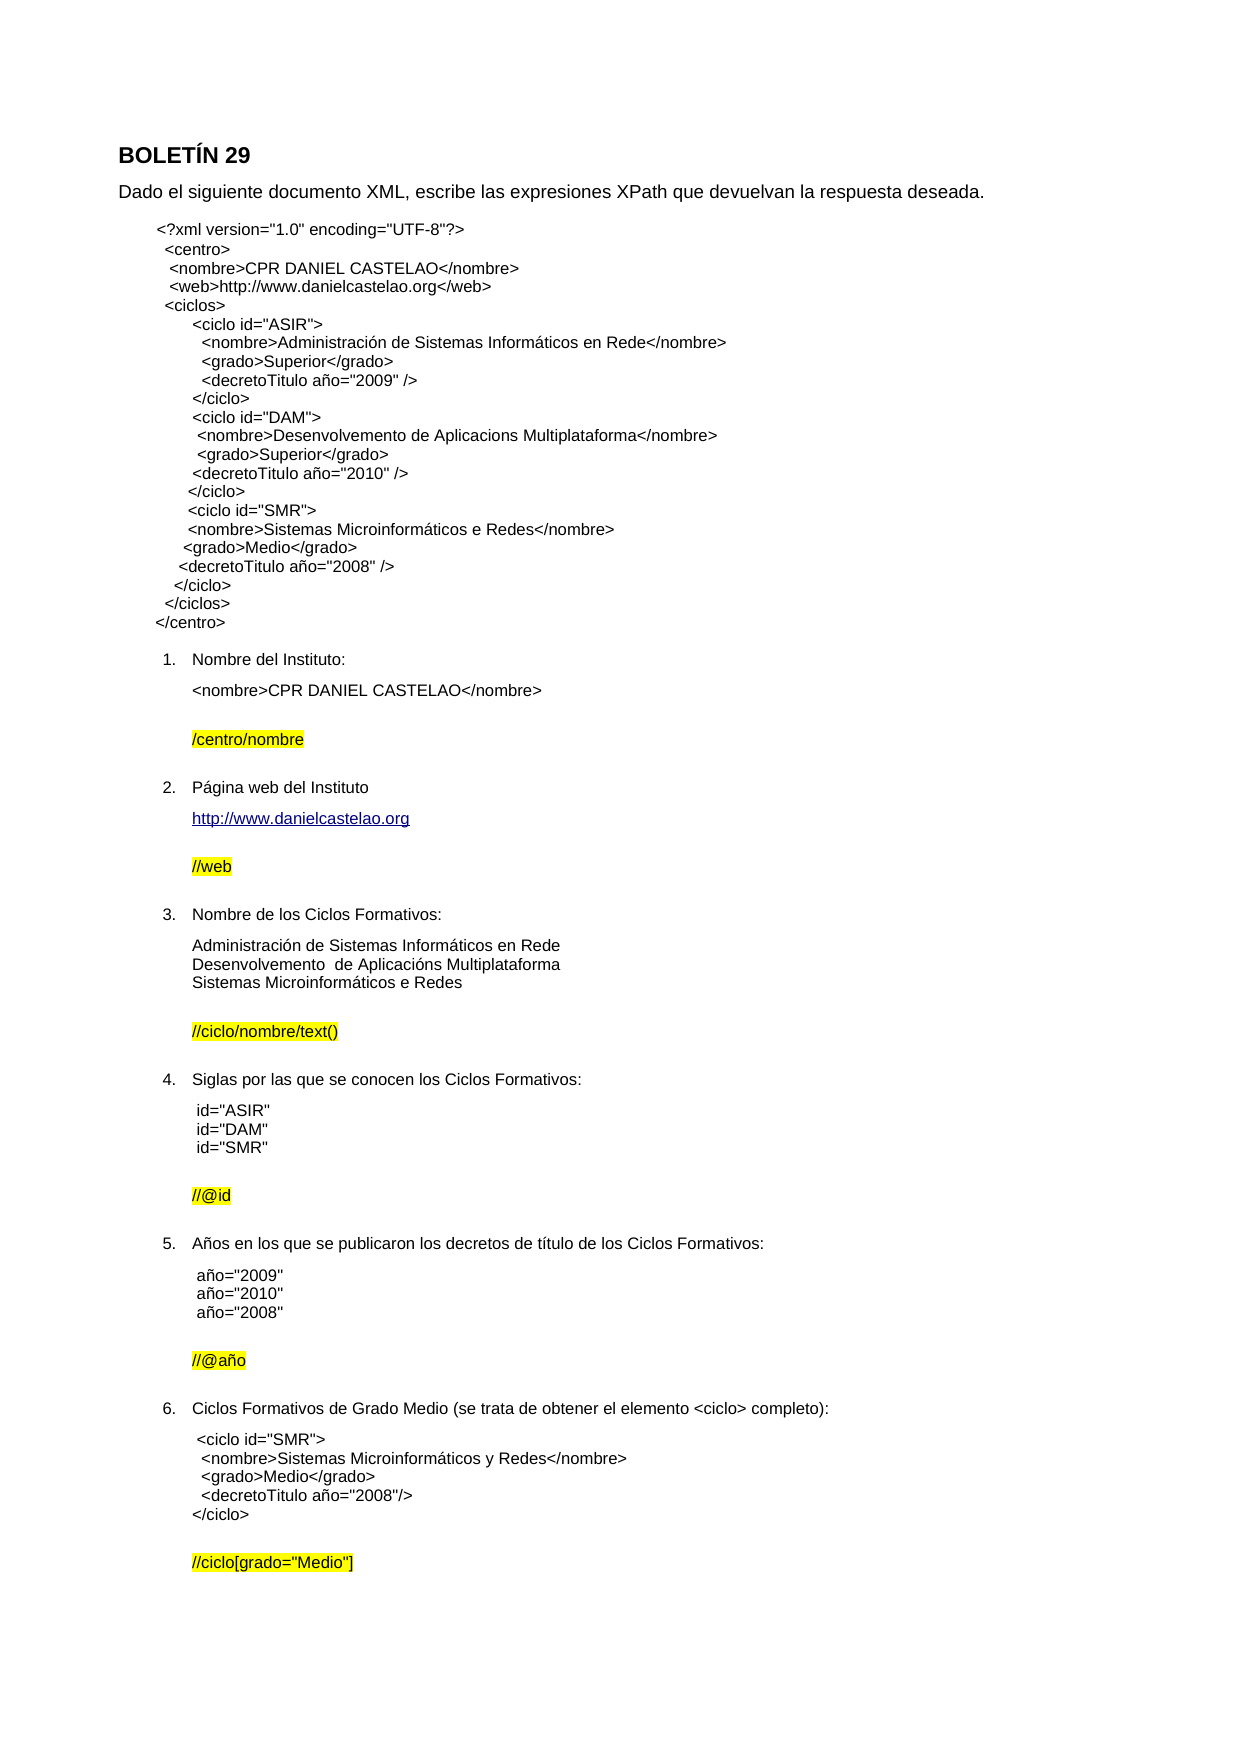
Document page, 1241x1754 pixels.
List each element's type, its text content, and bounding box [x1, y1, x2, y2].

list año="2009" [162, 1266, 1122, 1284]
list //ciclo[grado="Medio"] [162, 1553, 1122, 1572]
list Nombre de los Ciclos Formativos: [162, 905, 1122, 924]
list http://www.danielcastelao.org [162, 809, 1122, 828]
list Administración de Sistemas Informáticos en Rede [162, 936, 1122, 955]
list //web [162, 857, 1122, 876]
list Nombre del Instituto: [162, 651, 1122, 669]
text <ciclo id="ASIR"> [118, 315, 1122, 333]
list //@id [162, 1187, 1122, 1205]
list <nombre>CPR DANIEL CASTELAO</nombre> [162, 682, 1122, 700]
list id="DAM" [162, 1120, 1122, 1138]
text <centro> [118, 240, 1122, 259]
text </ciclo> [118, 576, 1122, 594]
list Desenvolvemento de Aplicacións Multiplataforma [162, 955, 1122, 974]
list Ciclos Formativos de Grado Medio (se trata de obtener el elemento <ciclo> completo): [162, 1399, 1122, 1418]
text <decretoTitulo año="2010" /> [118, 464, 1122, 483]
text </ciclo> [118, 483, 1122, 501]
text <nombre>Desenvolvemento de Aplicacions Multiplataforma</nombre> [118, 427, 1122, 445]
list año="2010" [162, 1284, 1122, 1303]
list <ciclo id="SMR"> [162, 1431, 1122, 1449]
text <ciclo id="SMR"> [118, 501, 1122, 520]
list <nombre>Sistemas Microinformáticos y Redes</nombre> [162, 1449, 1122, 1468]
text <nombre>Administración de Sistemas Informáticos en Rede</nombre> [118, 333, 1122, 352]
list <decretoTitulo año="2008"/> [162, 1486, 1122, 1505]
list Página web del Instituto [162, 778, 1122, 797]
list Siglas por las que se conocen los Ciclos Formativos: [162, 1070, 1122, 1089]
list Años en los que se publicaron los decretos de título de los Ciclos Formativos: [162, 1235, 1122, 1253]
text Dado el siguiente documento XML, escribe las expresiones XPath que devuelvan la respuesta deseada. [118, 181, 1122, 202]
text <decretoTitulo año="2009" /> [118, 371, 1122, 389]
text <grado>Superior</grado> [118, 445, 1122, 464]
list //ciclo/nombre/text() [162, 1022, 1122, 1041]
text <ciclo id="DAM"> [118, 408, 1122, 427]
text </ciclos> [118, 594, 1122, 613]
subtitle BOLETÍN 29 [118, 143, 1122, 169]
list año="2008" [162, 1303, 1122, 1322]
text <web>http://www.danielcastelao.org</web> [118, 278, 1122, 296]
list //@año [162, 1351, 1122, 1370]
list </ciclo> [162, 1505, 1122, 1524]
list id="ASIR" [162, 1101, 1122, 1120]
text <nombre>CPR DANIEL CASTELAO</nombre> [118, 259, 1122, 278]
text <ciclos> [118, 296, 1122, 315]
text </centro> [118, 613, 1122, 632]
text </ciclo> [118, 389, 1122, 408]
text <decretoTitulo año="2008" /> [118, 557, 1122, 576]
list <grado>Medio</grado> [162, 1468, 1122, 1486]
list id="SMR" [162, 1138, 1122, 1157]
list /centro/nombre [162, 730, 1122, 748]
list Sistemas Microinformáticos e Redes [162, 974, 1122, 992]
text <nombre>Sistemas Microinformáticos e Redes</nombre> [118, 520, 1122, 539]
text <grado>Superior</grado> [118, 352, 1122, 371]
text <?xml version="1.0" encoding="UTF-8"?> [118, 215, 1122, 240]
text <grado>Medio</grado> [118, 539, 1122, 557]
